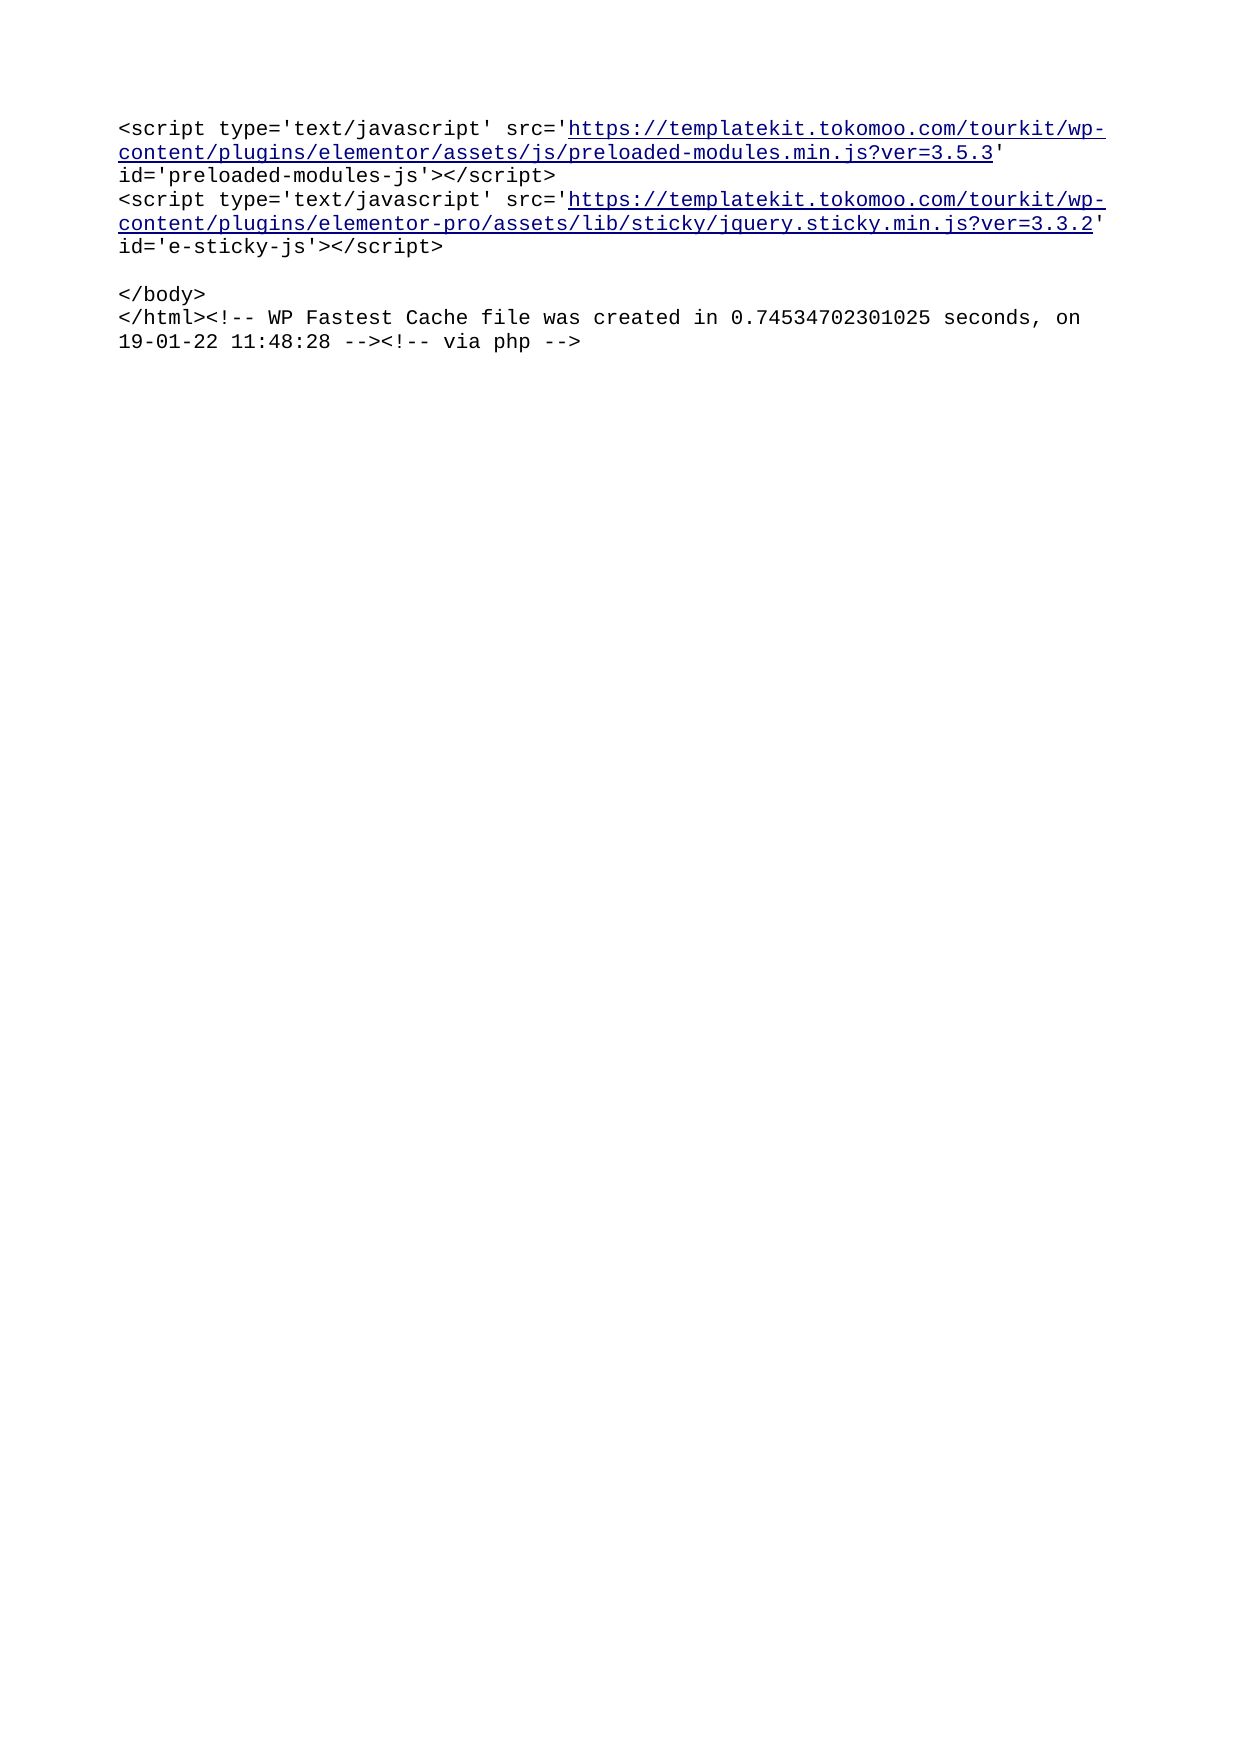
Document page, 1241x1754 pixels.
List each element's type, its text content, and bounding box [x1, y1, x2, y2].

text <script type='text/javascript' src='https://templatekit.tokomoo.com/tourkit/wp-content/plugins/elementor-pro/assets/lib/sticky/jquery.sticky.min.js?ver=3.3.2' id='e-sticky-js'></script> [118, 189, 1122, 260]
text </html><!-- WP Fastest Cache file was created in 0.74534702301025 seconds, on 19-01-22 11:48:28 --><!-- via php --> [118, 307, 1122, 354]
text </body> [118, 284, 1122, 307]
text <script type='text/javascript' src='https://templatekit.tokomoo.com/tourkit/wp-content/plugins/elementor/assets/js/preloaded-modules.min.js?ver=3.5.3' id='preloaded-modules-js'></script> [118, 118, 1122, 189]
